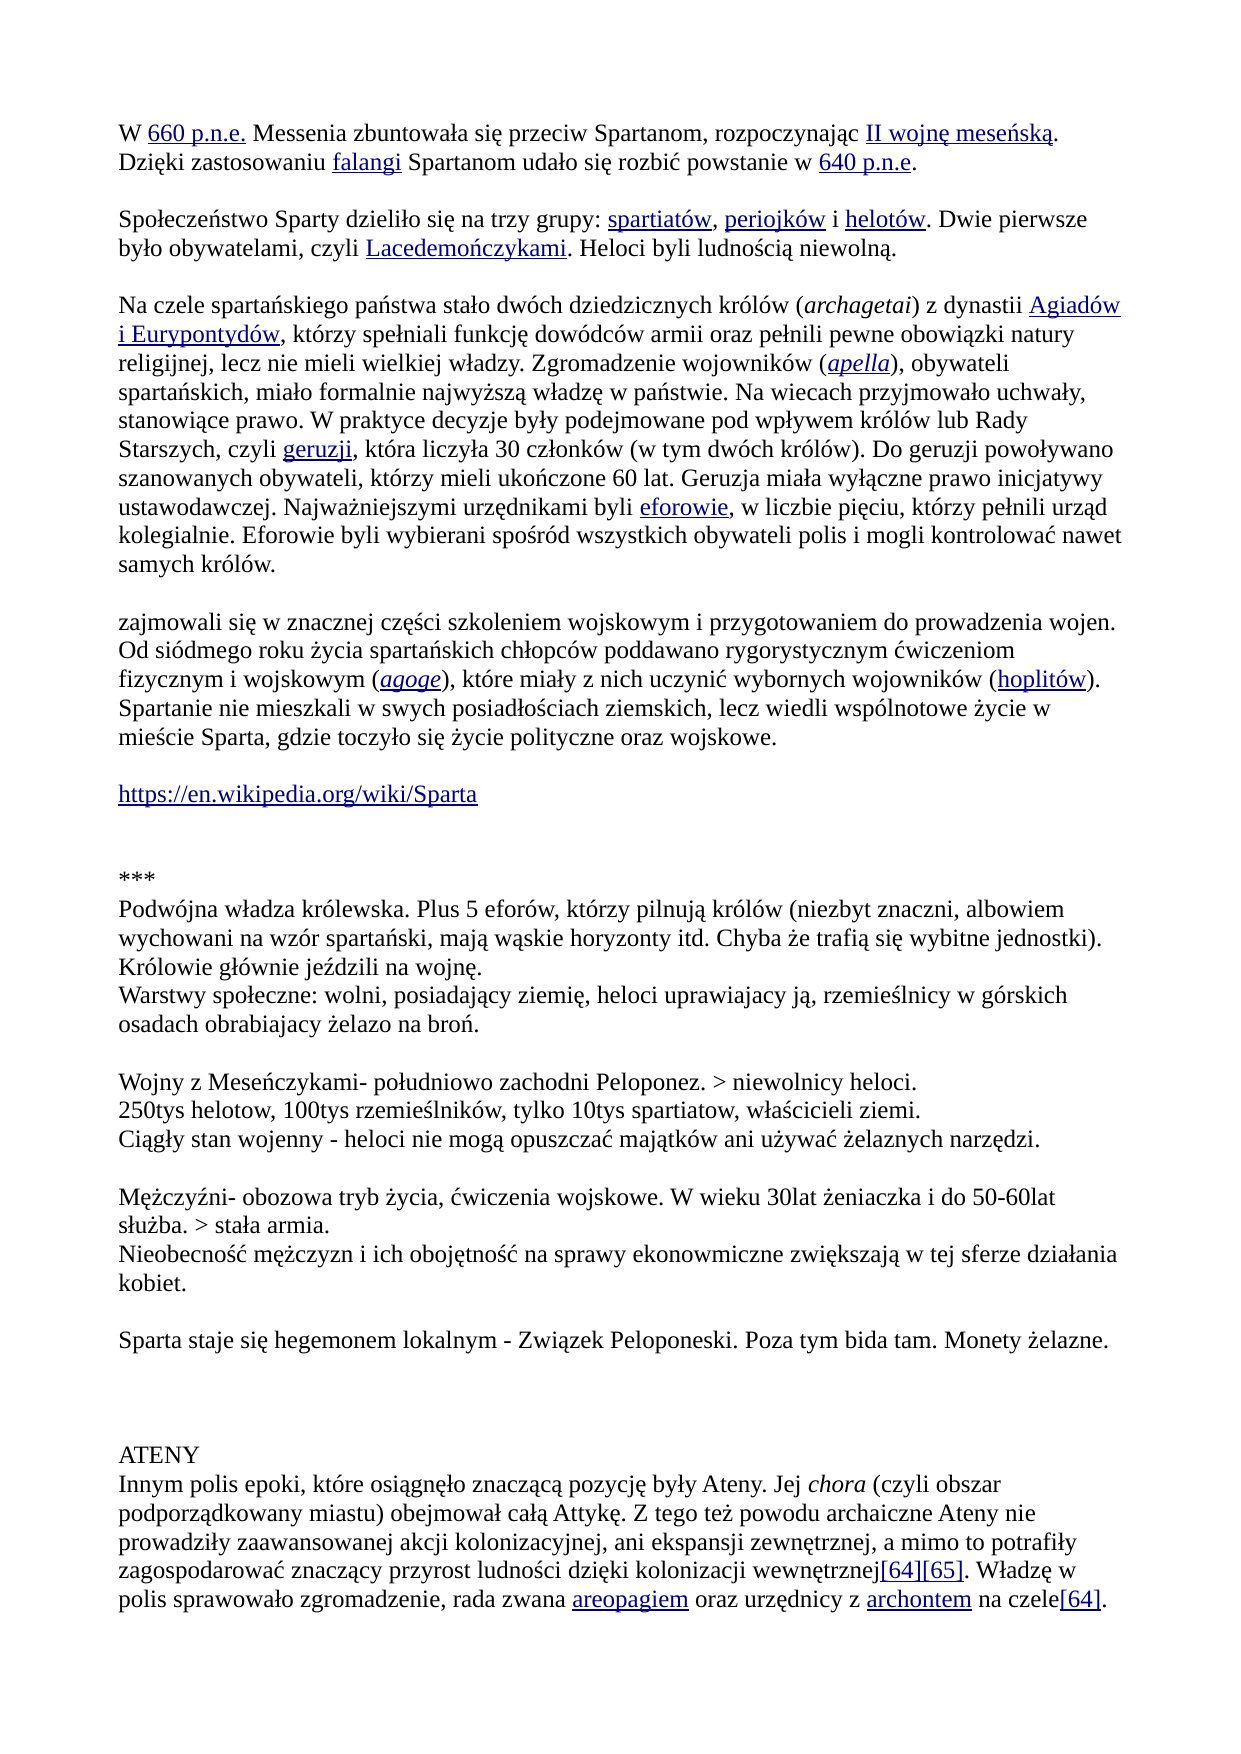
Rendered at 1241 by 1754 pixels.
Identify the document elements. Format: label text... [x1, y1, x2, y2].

text zajmowali się w znacznej części szkoleniem wojskowym i przygotowaniem do prowadzenia wojen. Od siódmego roku życia spartańskich chłopców poddawano rygorystycznym ćwiczeniom fizycznym i wojskowym (agoge), które miały z nich uczynić wybornych wojowników (hoplitów). Spartanie nie mieszkali w swych posiadłościach ziemskich, lecz wiedli wspólnotowe życie w mieście Sparta, gdzie toczyło się życie polityczne oraz wojskowe. [118, 607, 1122, 751]
text https://en.wikipedia.org/wiki/Sparta [118, 779, 1122, 808]
text Wojny z Meseńczykami- południowo zachodni Peloponez. > niewolnicy heloci. [118, 1067, 1122, 1096]
text Społeczeństwo Sparty dzieliło się na trzy grupy: spartiatów, periojków i helotów. Dwie pierwsze było obywatelami, czyli Lacedemończykami. Heloci byli ludnością niewolną. [118, 204, 1122, 262]
text W 660 p.n.e. Messenia zbuntowała się przeciw Spartanom, rozpoczynając II wojnę meseńską. Dzięki zastosowaniu falangi Spartanom udało się rozbić powstanie w 640 p.n.e. [118, 118, 1122, 176]
text 250tys helotow, 100tys rzemieślników, tylko 10tys spartiatow, właścicieli ziemi. [118, 1096, 1122, 1124]
text Nieobecność mężczyzn i ich obojętność na sprawy ekonowmiczne zwiększają w tej sferze działania kobiet. [118, 1239, 1122, 1297]
text *** [118, 866, 1122, 894]
text Innym polis epoki, które osiągnęło znaczącą pozycję były Ateny. Jej chora (czyli obszar podporządkowany miastu) obejmował całą Attykę. Z tego też powodu archaiczne Ateny nie prowadziły zaawansowanej akcji kolonizacyjnej, ani ekspansji zewnętrznej, a mimo to potrafiły zagospodarować znaczący przyrost ludności dzięki kolonizacji wewnętrznej[64][65]. Władzę w polis sprawowało zgromadzenie, rada zwana areopagiem oraz urzędnicy z archontem na czele[64]. [118, 1469, 1122, 1613]
text ATENY [118, 1441, 1122, 1469]
text Na czele spartańskiego państwa stało dwóch dziedzicznych królów (archagetai) z dynastii Agiadów i Eurypontydów, którzy spełniali funkcję dowódców armii oraz pełnili pewne obowiązki natury religijnej, lecz nie mieli wielkiej władzy. Zgromadzenie wojowników (apella), obywateli spartańskich, miało formalnie najwyższą władzę w państwie. Na wiecach przyjmowało uchwały, stanowiące prawo. W praktyce decyzje były podejmowane pod wpływem królów lub Rady Starszych, czyli geruzji, która liczyła 30 członków (w tym dwóch królów). Do geruzji powoływano szanowanych obywateli, którzy mieli ukończone 60 lat. Geruzja miała wyłączne prawo inicjatywy ustawodawczej. Najważniejszymi urzędnikami byli eforowie, w liczbie pięciu, którzy pełnili urząd kolegialnie. Eforowie byli wybierani spośród wszystkich obywateli polis i mogli kontrolować nawet samych królów. [118, 291, 1122, 578]
text Podwójna władza królewska. Plus 5 eforów, którzy pilnują królów (niezbyt znaczni, albowiem wychowani na wzór spartański, mają wąskie horyzonty itd. Chyba że trafią się wybitne jednostki). Królowie głównie jeździli na wojnę. [118, 894, 1122, 981]
text Warstwy społeczne: wolni, posiadający ziemię, heloci uprawiajacy ją, rzemieślnicy w górskich osadach obrabiajacy żelazo na broń. [118, 981, 1122, 1038]
text Ciągły stan wojenny - heloci nie mogą opuszczać majątków ani używać żelaznych narzędzi. [118, 1124, 1122, 1153]
text Sparta staje się hegemonem lokalnym - Związek Peloponeski. Poza tym bida tam. Monety żelazne. [118, 1326, 1122, 1354]
text Mężczyźni- obozowa tryb życia, ćwiczenia wojskowe. W wieku 30lat żeniaczka i do 50-60lat służba. > stała armia. [118, 1182, 1122, 1239]
